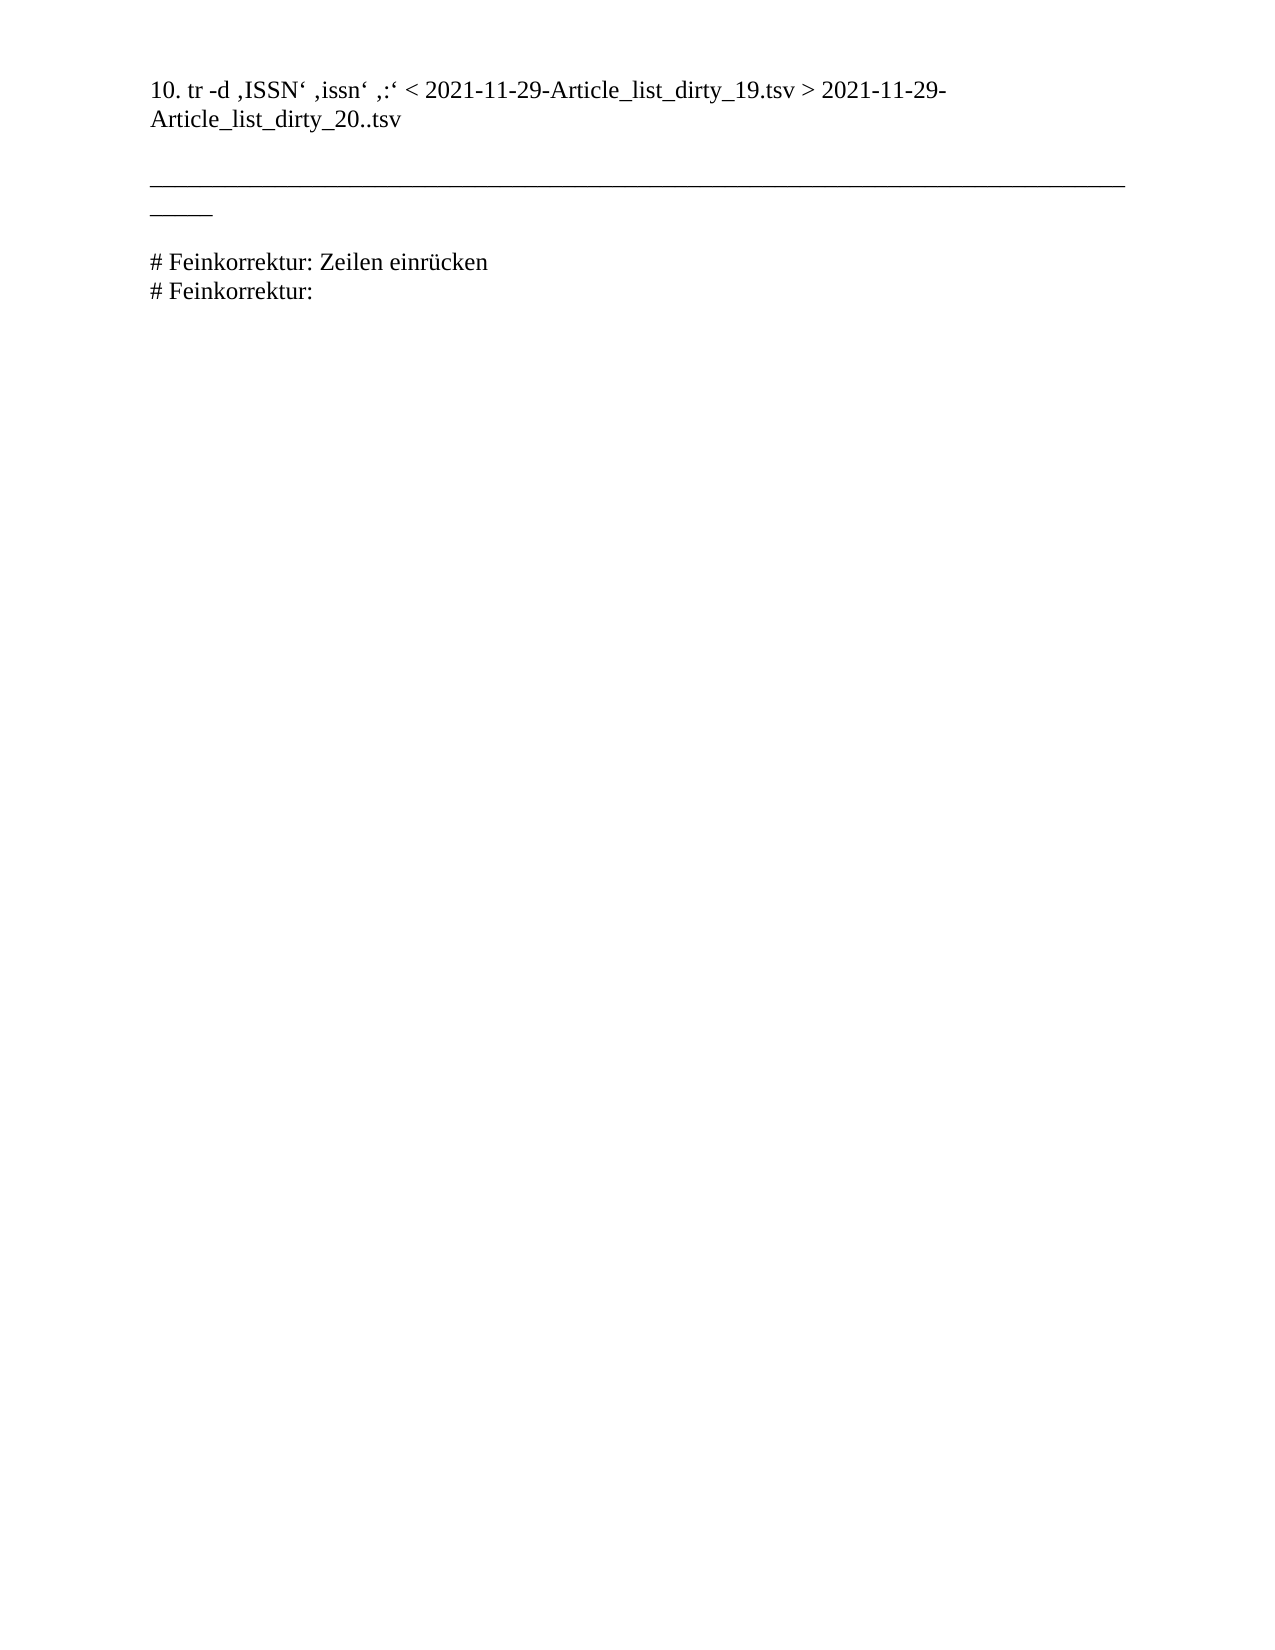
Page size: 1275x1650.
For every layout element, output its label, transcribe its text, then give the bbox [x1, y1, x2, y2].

text 10. tr -d ‚ISSN‘ ‚issn‘ ‚:‘ < 2021-11-29-Article_list_dirty_19.tsv > 2021-11-29-Article_list_dirty_20..tsv [150, 75, 1125, 132]
text # Feinkorrektur: [150, 276, 1125, 305]
text ______________________________________________________________________________ [150, 161, 1125, 186]
text # Feinkorrektur: Zeilen einrücken [150, 247, 1125, 276]
text _____ [150, 187, 1125, 219]
